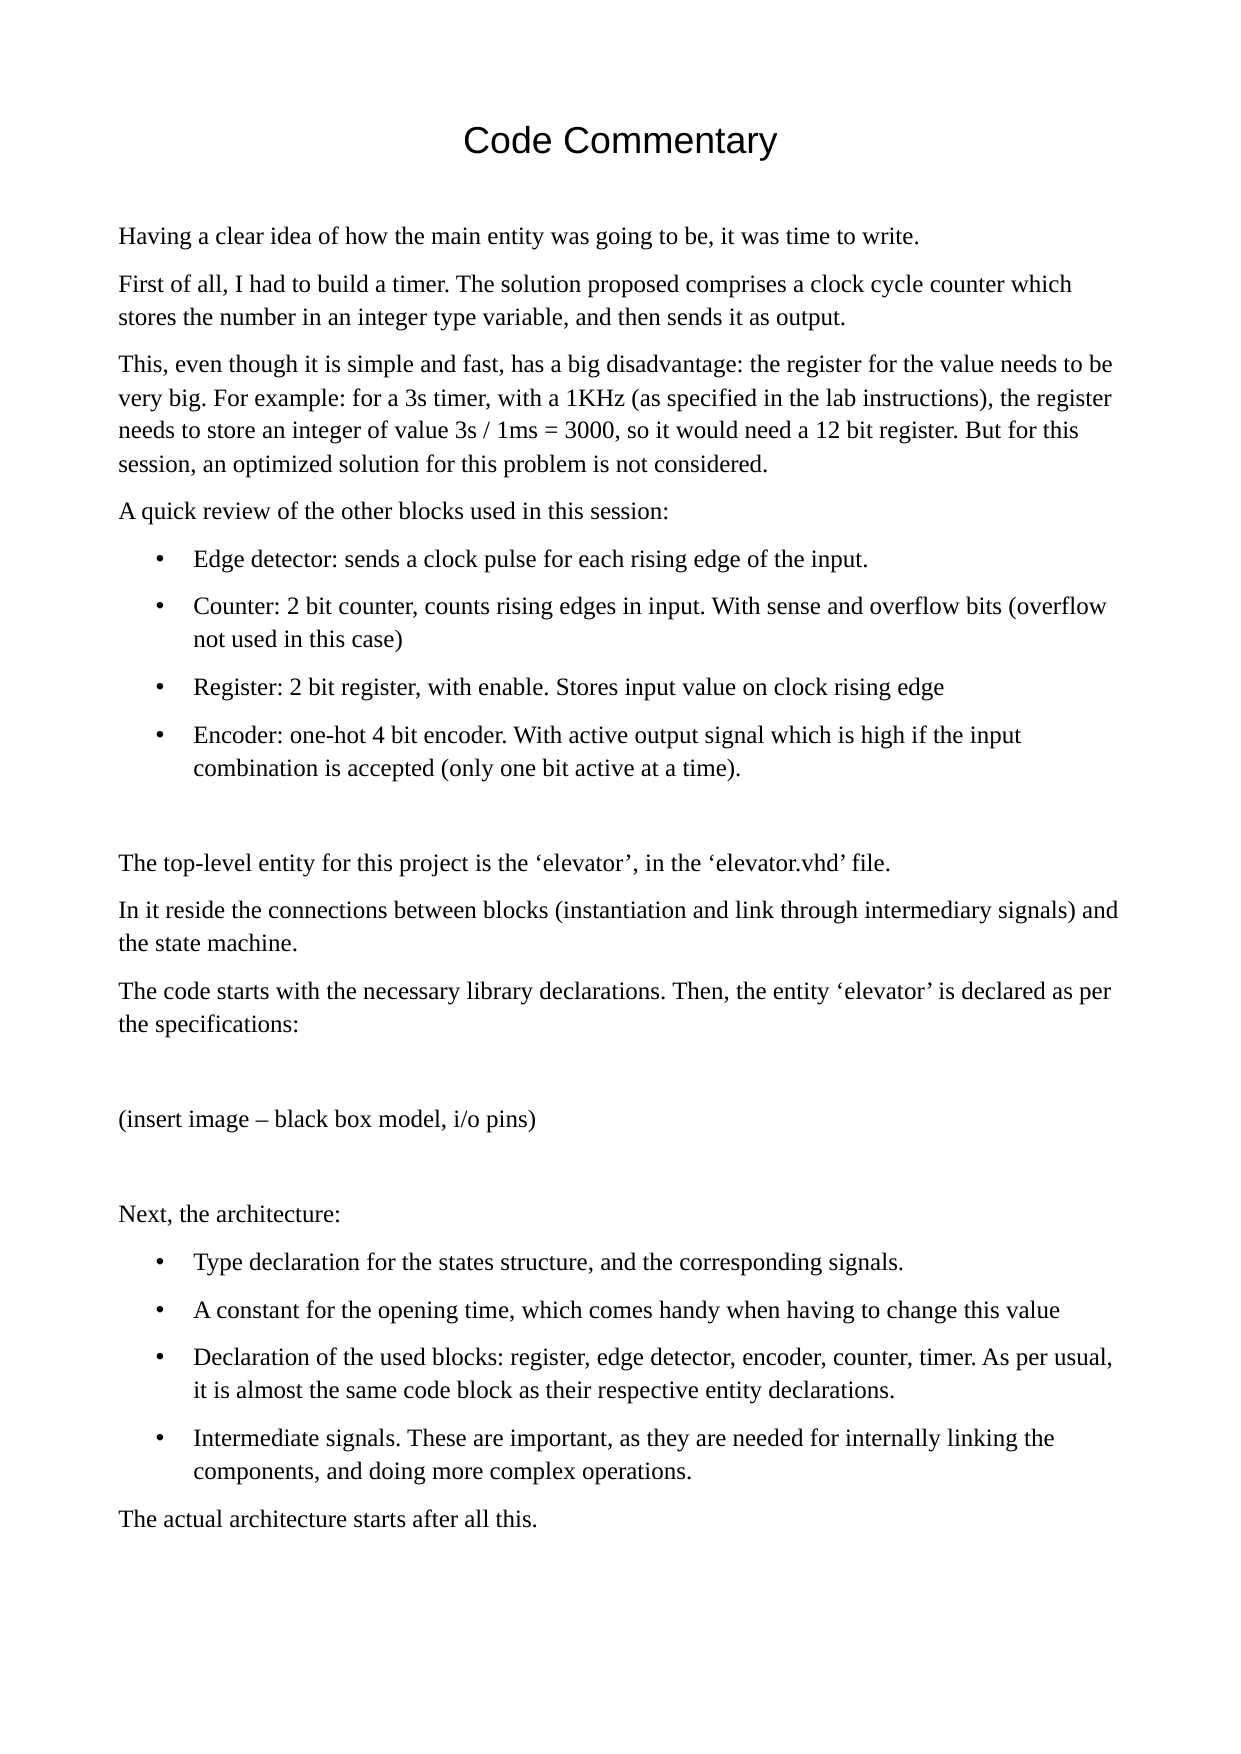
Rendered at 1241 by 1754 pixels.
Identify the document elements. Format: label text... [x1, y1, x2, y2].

text The code starts with the necessary library declarations. Then, the entity ‘elevator’ is declared as per the specifications: [118, 976, 1122, 1038]
text A quick review of the other blocks used in this session: [118, 496, 1122, 525]
list Declaration of the used blocks: register, edge detector, encoder, counter, timer. As per usual, it is almost the same code block as their respective entity declarations. [156, 1342, 1122, 1404]
text Having a clear idea of how the main entity was going to be, it was time to write. [118, 221, 1122, 250]
text (insert image – black box model, i/o pins) [118, 1104, 1122, 1133]
text This, even though it is simple and fast, has a big disadvantage: the register for the value needs to be very big. For example: for a 3s timer, with a 1KHz (as specified in the lab instructions), the register needs to store an integer of value 3s / 1ms = 3000, so it would need a 12 bit register. But for this session, an optimized solution for this problem is not considered. [118, 349, 1122, 477]
list Register: 2 bit register, with enable. Stores input value on clock rising edge [156, 672, 1122, 701]
list Intermediate signals. These are important, as they are needed for internally linking the components, and doing more complex operations. [156, 1423, 1122, 1485]
text Next, the architecture: [118, 1199, 1122, 1228]
text First of all, I had to build a timer. The solution proposed comprises a clock cycle counter which stores the number in an integer type variable, and then sends it as output. [118, 269, 1122, 331]
text The top-level entity for this project is the ‘elevator’, in the ‘elevator.vhd’ file. [118, 848, 1122, 877]
text In it reside the connections between blocks (instantiation and link through intermediary signals) and the state machine. [118, 896, 1122, 957]
list Edge detector: sends a clock pulse for each rising edge of the input. [156, 544, 1122, 573]
list A constant for the opening time, which comes handy when having to change this value [156, 1295, 1122, 1323]
list Type declaration for the states structure, and the corresponding signals. [156, 1247, 1122, 1276]
list Encoder: one-hot 4 bit encoder. With active output signal which is high if the input combination is accepted (only one bit active at a time). [156, 720, 1122, 781]
list Counter: 2 bit counter, counts rising edges in input. With sense and overflow bits (overflow not used in this case) [156, 591, 1122, 653]
text The actual architecture starts after all this. [118, 1504, 1122, 1532]
subtitle Code Commentary [118, 118, 1122, 161]
